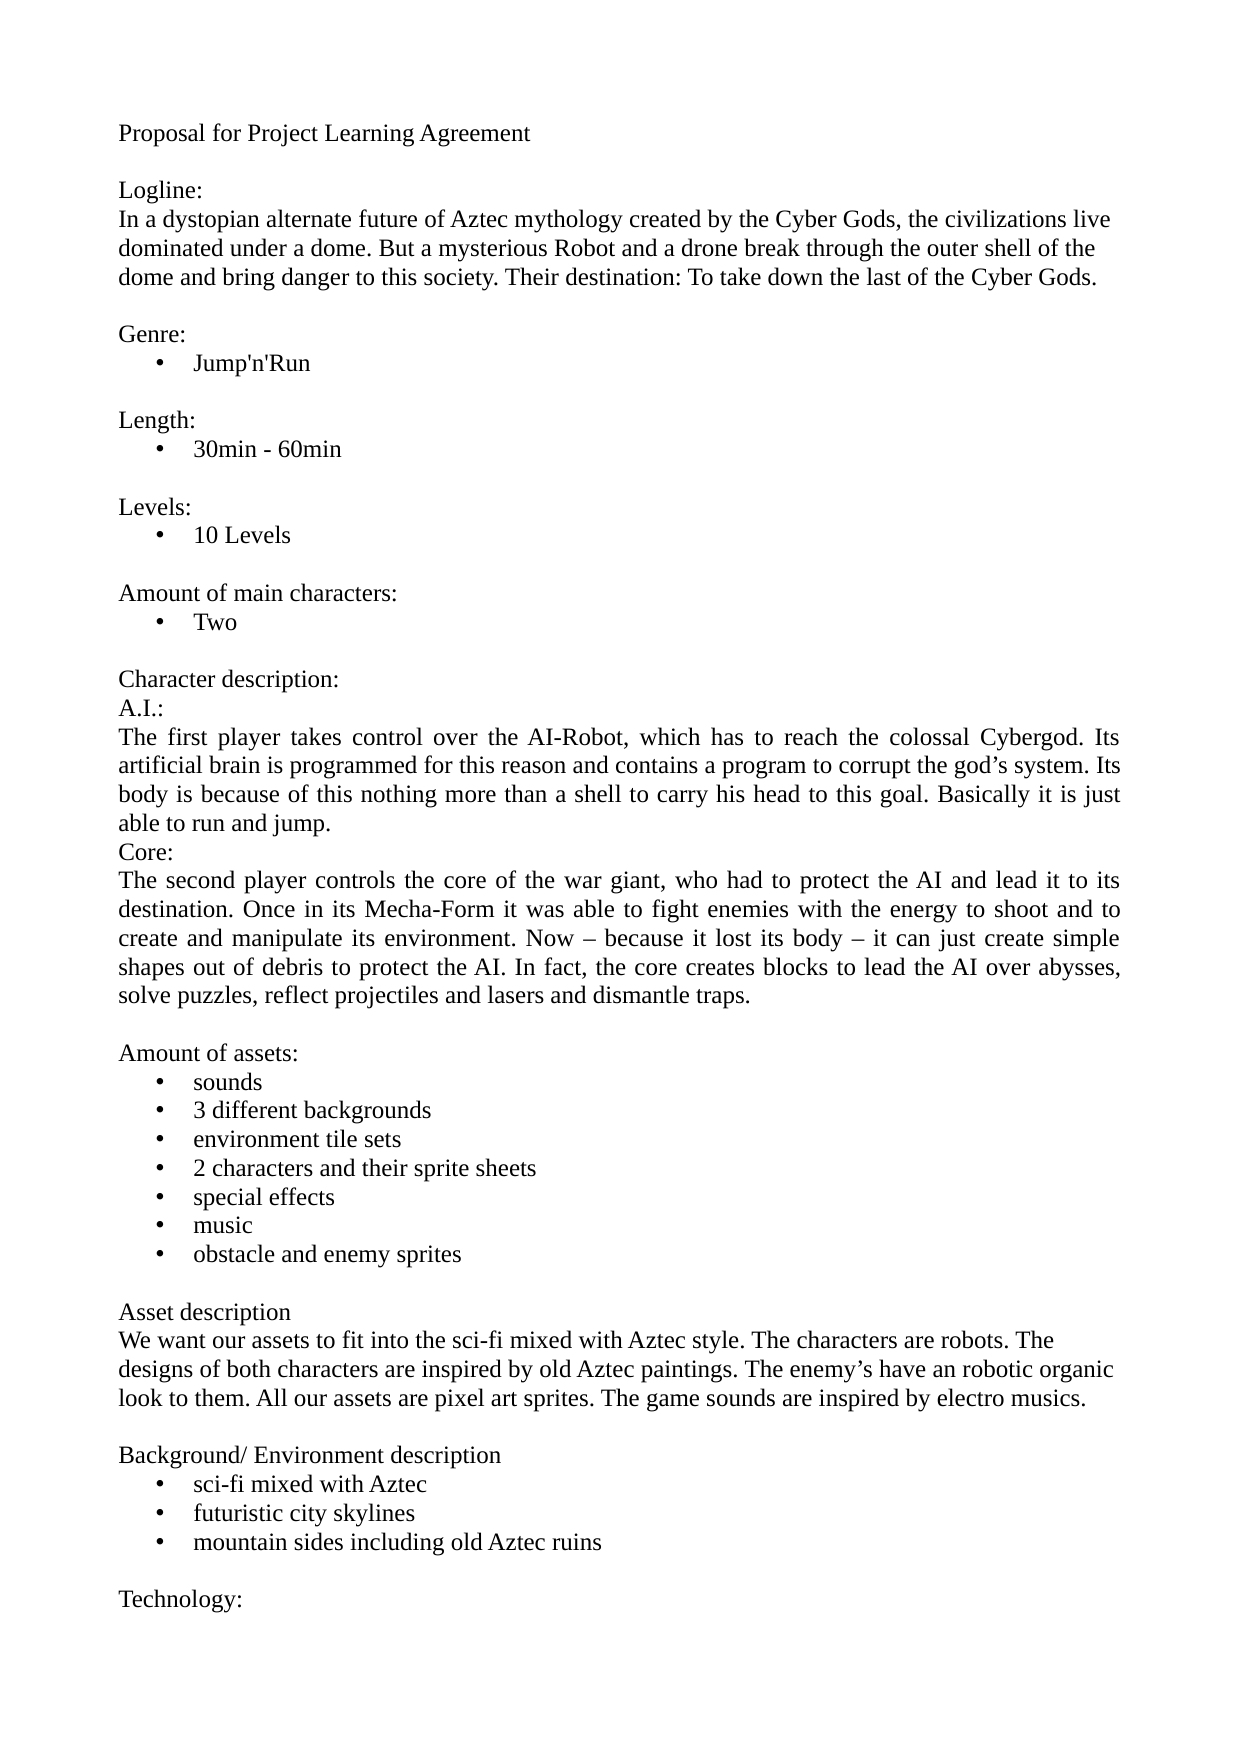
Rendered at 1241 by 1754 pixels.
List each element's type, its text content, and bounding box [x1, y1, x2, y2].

list special effects [156, 1182, 1122, 1211]
list 10 Levels [156, 521, 1122, 549]
text Genre: [118, 319, 1122, 348]
text In a dystopian alternate future of Aztec mythology created by the Cyber Gods, the civilizations live dominated under a dome. But a mysterious Robot and a drone break through the outer shell of the dome and bring danger to this society. Their destination: To take down the last of the Cyber Gods. [118, 204, 1122, 291]
text Proposal for Project Learning Agreement [118, 118, 1122, 147]
list obstacle and enemy sprites [156, 1239, 1122, 1268]
list 2 characters and their sprite sheets [156, 1153, 1122, 1182]
text The second player controls the core of the war giant, who had to protect the AI and lead it to its destination. Once in its Mecha-Form it was able to fight enemies with the energy to shoot and to create and manipulate its environment. Now – because it lost its body – it can just create simple shapes out of debris to protect the AI. In fact, the core creates blocks to lead the AI over abysses, solve puzzles, reflect projectiles and lasers and dismantle traps. [118, 866, 1122, 1009]
list futuristic city skylines [156, 1498, 1122, 1527]
list mountain sides including old Aztec ruins [156, 1527, 1122, 1556]
list sounds [156, 1067, 1122, 1096]
text Background/ Environment description [118, 1441, 1122, 1469]
text A.I.: [118, 693, 1122, 722]
text Logline: [118, 176, 1122, 204]
text The first player takes control over the AI-Robot, which has to reach the colossal Cybergod. Its artificial brain is programmed for this reason and contains a program to corrupt the god’s system. Its body is because of this nothing more than a shell to carry his head to this goal. Basically it is just able to run and jump. [118, 722, 1122, 837]
text Levels: [118, 492, 1122, 521]
text We want our assets to fit into the sci-fi mixed with Aztec style. The characters are robots. The designs of both characters are inspired by old Aztec paintings. The enemy’s have an robotic organic look to them. All our assets are pixel art sprites. The game sounds are inspired by electro musics. [118, 1326, 1122, 1412]
text Technology: [118, 1584, 1122, 1613]
list 3 different backgrounds [156, 1096, 1122, 1124]
list music [156, 1211, 1122, 1239]
text Length: [118, 406, 1122, 434]
text Character description: [118, 664, 1122, 693]
list Jump'n'Run [156, 348, 1122, 377]
text Core: [118, 837, 1122, 866]
text Amount of assets: [118, 1038, 1122, 1067]
list 30min - 60min [156, 434, 1122, 463]
text Asset description [118, 1297, 1122, 1326]
text Amount of main characters: [118, 578, 1122, 607]
list Two [156, 607, 1122, 636]
list environment tile sets [156, 1124, 1122, 1153]
list sci-fi mixed with Aztec [156, 1469, 1122, 1498]
